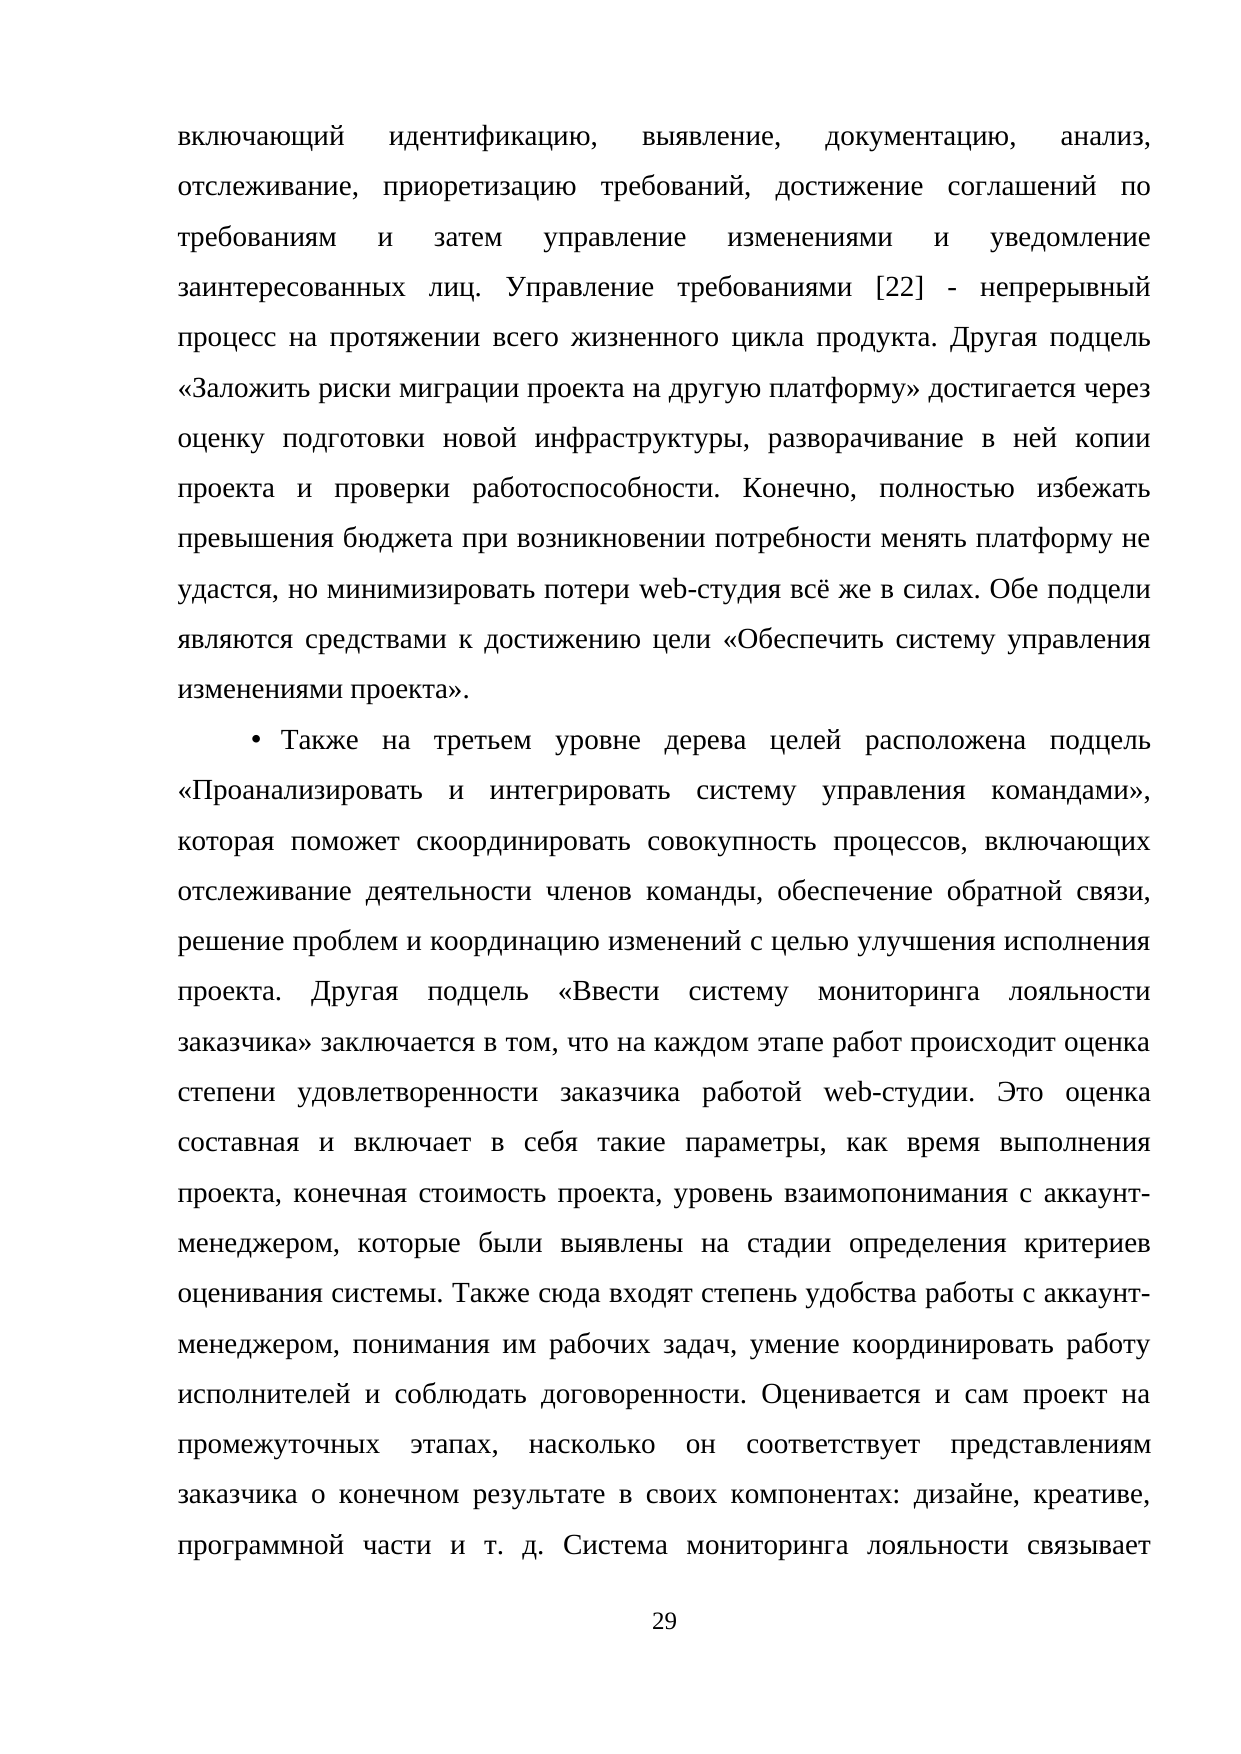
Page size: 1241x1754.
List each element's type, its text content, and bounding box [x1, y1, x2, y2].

list Также на третьем уровне дерева целей расположена подцель «Проанализировать и интегрировать систему управления командами», которая поможет скоординировать совокупность процессов, включающих отслеживание деятельности членов команды, обеспечение обратной связи, решение проблем и координацию изменений с целью улучшения исполнения проекта. Другая подцель «Ввести систему мониторинга лояльности заказчика» заключается в том, что на каждом этапе работ происходит оценка степени удовлетворенности заказчика работой web-студии. Это оценка составная и включает в себя такие параметры, как время выполнения проекта, конечная стоимость проекта, уровень взаимопонимания с аккаунт-менеджером, которые были выявлены на стадии определения критериев оценивания системы. Также сюда входят степень удобства работы с аккаунт-менеджером, понимания им рабочих задач, умение координировать работу исполнителей и соблюдать договоренности. Оценивается и сам проект на промежуточных этапах, насколько он соответствует представлениям заказчика о конечном результате в своих компонентах: дизайне, креативе, программной части и т. д. Система мониторинга лояльности связывает [177, 722, 1152, 1561]
list включающий идентификацию, выявление, документацию, анализ, отслеживание, приоретизацию требований, достижение соглашений по требованиям и затем управление изменениями и уведомление заинтересованных лиц. Управление требованиями [22] - непрерывный процесс на протяжении всего жизненного цикла продукта. Другая подцель «Заложить риски миграции проекта на другую платформу» достигается через оценку подготовки новой инфраструктуры, разворачивание в ней копии проекта и проверки работоспособности. Конечно, полностью избежать превышения бюджета при возникновении потребности менять платформу не удастся, но минимизировать потери web-студия всё же в силах. Обе подцели являются средствами к достижению цели «Обеспечить систему управления изменениями проекта». [177, 118, 1152, 705]
